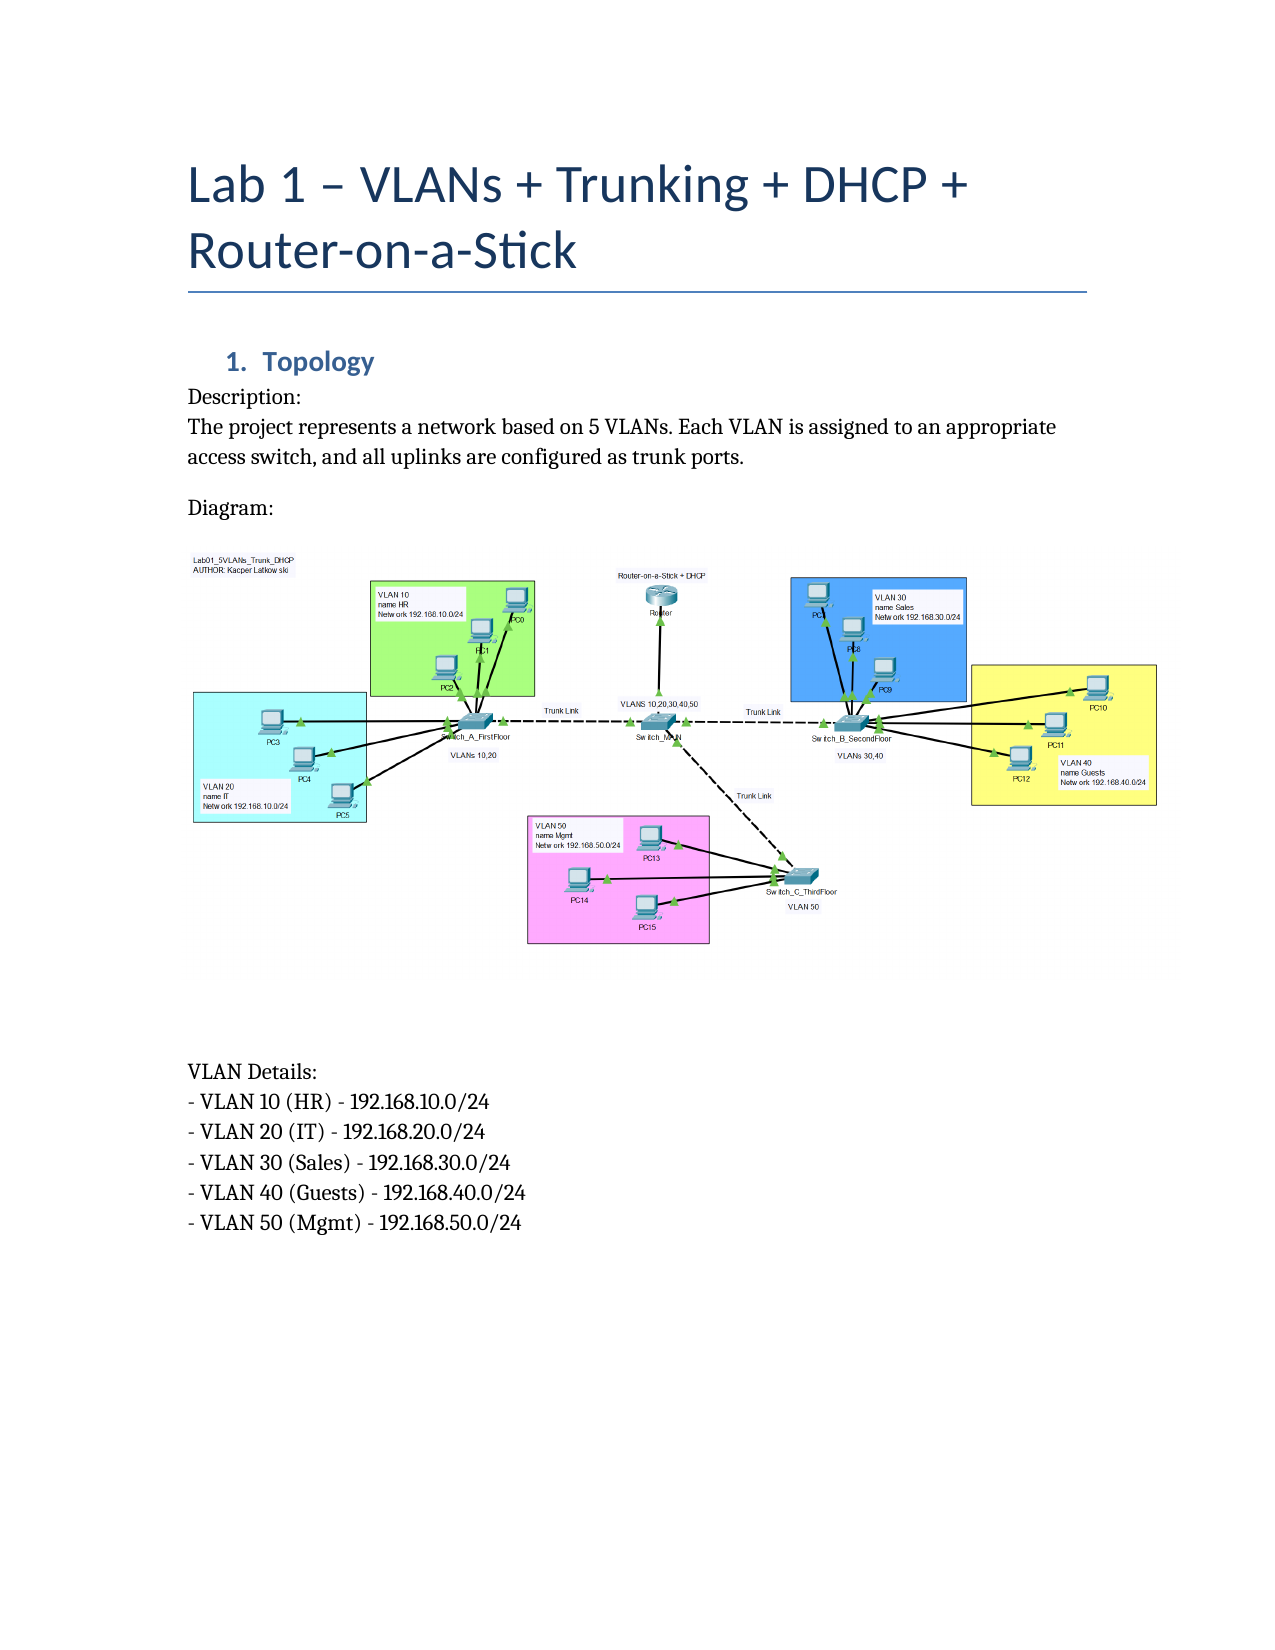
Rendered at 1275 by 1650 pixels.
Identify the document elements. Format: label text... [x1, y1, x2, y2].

text VLAN Details: - VLAN 10 (HR) - 192.168.10.0/24 - VLAN 20 (IT) - 192.168.20.0/24 - VLAN 30 (Sales) - 192.168.30.0/24 - VLAN 40 (Guests) - 192.168.40.0/24 - VLAN 50 (Mgmt) - 192.168.50.0/24 [187, 1059, 1087, 1236]
text Diagram: [187, 495, 1087, 521]
subtitle Topology [225, 343, 1087, 378]
title Lab 1 – VLANs + Trunking + DHCP + Router-on-a-Stick [187, 150, 1087, 293]
text Description: The project represents a network based on 5 VLANs. Each VLAN is assigned to an appropriate access switch, and all uplinks are configured as trunk ports. [187, 384, 1087, 470]
picture [180, 546, 1182, 980]
